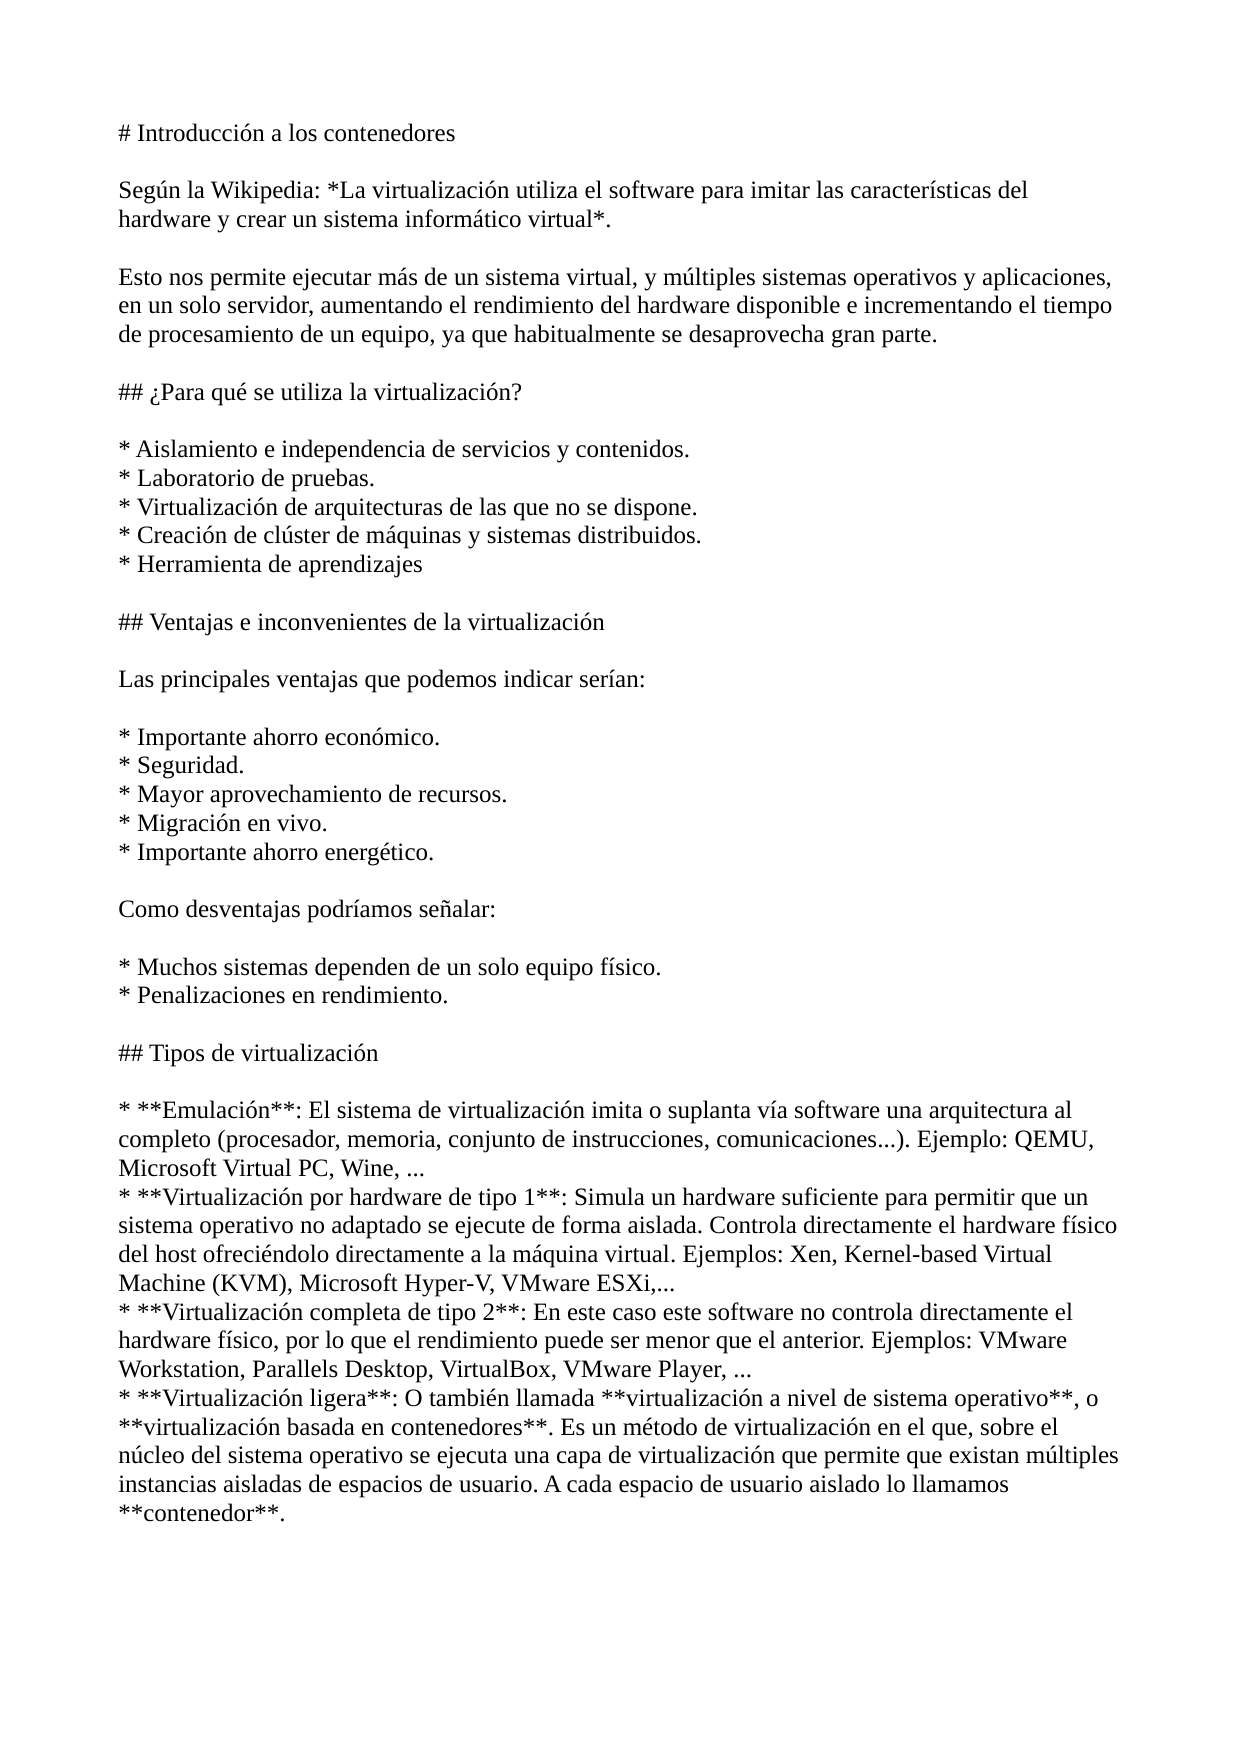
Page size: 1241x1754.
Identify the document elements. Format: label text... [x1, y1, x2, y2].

text # Introducción a los contenedores [118, 118, 1122, 147]
text * Penalizaciones en rendimiento. [118, 981, 1122, 1009]
text Esto nos permite ejecutar más de un sistema virtual, y múltiples sistemas operativos y aplicaciones, en un solo servidor, aumentando el rendimiento del hardware disponible e incrementando el tiempo de procesamiento de un equipo, ya que habitualmente se desaprovecha gran parte. [118, 262, 1122, 348]
text ## Ventajas e inconvenientes de la virtualización [118, 607, 1122, 636]
text * **Emulación**: El sistema de virtualización imita o suplanta vía software una arquitectura al completo (procesador, memoria, conjunto de instrucciones, comunicaciones...). Ejemplo: QEMU, Microsoft Virtual PC, Wine, ... [118, 1096, 1122, 1182]
text * Migración en vivo. [118, 808, 1122, 837]
text ## Tipos de virtualización [118, 1038, 1122, 1067]
text * Seguridad. [118, 751, 1122, 779]
text ## ¿Para qué se utiliza la virtualización? [118, 377, 1122, 406]
text * Creación de clúster de máquinas y sistemas distribuidos. [118, 521, 1122, 549]
text * **Virtualización ligera**: O también llamada **virtualización a nivel de sistema operativo**, o **virtualización basada en contenedores**. Es un método de virtualización en el que, sobre el núcleo del sistema operativo se ejecuta una capa de virtualización que permite que existan múltiples instancias aisladas de espacios de usuario. A cada espacio de usuario aislado lo llamamos **contenedor**. [118, 1383, 1122, 1527]
text * Muchos sistemas dependen de un solo equipo físico. [118, 952, 1122, 981]
text * Aislamiento e independencia de servicios y contenidos. [118, 434, 1122, 463]
text * Mayor aprovechamiento de recursos. [118, 779, 1122, 808]
text * **Virtualización completa de tipo 2**: En este caso este software no controla directamente el hardware físico, por lo que el rendimiento puede ser menor que el anterior. Ejemplos: VMware Workstation, Parallels Desktop, VirtualBox, VMware Player, ... [118, 1297, 1122, 1383]
text * Virtualización de arquitecturas de las que no se dispone. [118, 492, 1122, 521]
text * Importante ahorro económico. [118, 722, 1122, 751]
text * Herramienta de aprendizajes [118, 549, 1122, 578]
text Según la Wikipedia: *La virtualización utiliza el software para imitar las características del hardware y crear un sistema informático virtual*. [118, 176, 1122, 233]
text * Importante ahorro energético. [118, 837, 1122, 866]
text * **Virtualización por hardware de tipo 1**: Simula un hardware suficiente para permitir que un sistema operativo no adaptado se ejecute de forma aislada. Controla directamente el hardware físico del host ofreciéndolo directamente a la máquina virtual. Ejemplos: Xen, Kernel-based Virtual Machine (KVM), Microsoft Hyper-V, VMware ESXi,... [118, 1182, 1122, 1297]
text Las principales ventajas que podemos indicar serían: [118, 664, 1122, 693]
text * Laboratorio de pruebas. [118, 463, 1122, 492]
text Como desventajas podríamos señalar: [118, 894, 1122, 923]
